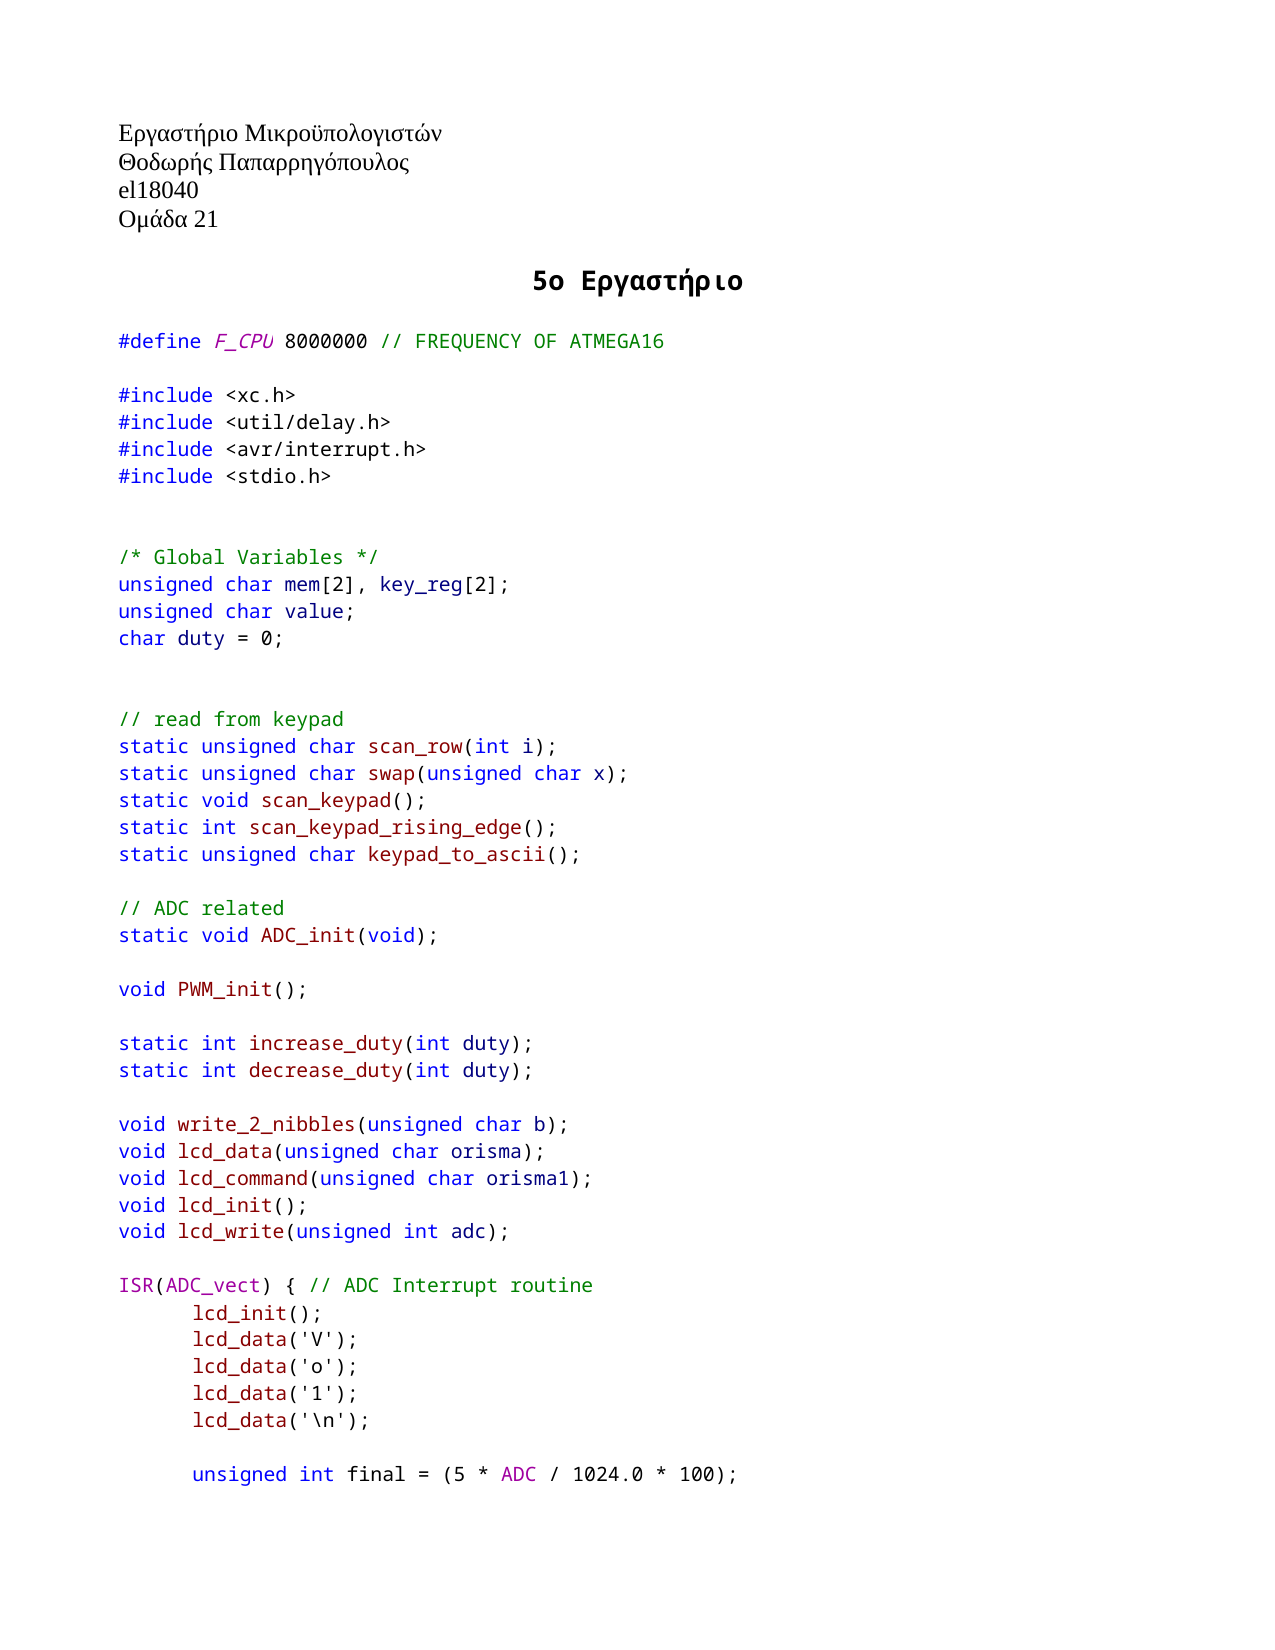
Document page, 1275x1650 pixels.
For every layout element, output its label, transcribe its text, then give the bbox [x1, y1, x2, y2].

text unsigned char value; [118, 597, 1157, 624]
text static void scan_keypad(); [118, 786, 1157, 813]
text 5o Εργαστήριο [118, 262, 1157, 299]
text Ομάδα 21 [118, 204, 1157, 233]
text char duty = 0; [118, 624, 1157, 651]
text lcd_data('\n'); [118, 1407, 1157, 1434]
text Θοδωρής Παπαρρηγόπουλος [118, 147, 1157, 176]
text unsigned char mem[2], key_reg[2]; [118, 570, 1157, 597]
text static int increase_duty(int duty); [118, 1029, 1157, 1056]
text static void ADC_init(void); [118, 921, 1157, 948]
text #include <stdio.h> [118, 462, 1157, 489]
text Εργαστήριο Μικροϋπολογιστών [118, 118, 1157, 147]
text lcd_init(); [118, 1299, 1157, 1326]
text lcd_data('o'); [118, 1353, 1157, 1380]
text lcd_data('1'); [118, 1380, 1157, 1407]
text void write_2_nibbles(unsigned char b); [118, 1110, 1157, 1137]
text #include <util/delay.h> [118, 408, 1157, 435]
text unsigned int final = (5 * ADC / 1024.0 * 100); [118, 1461, 1157, 1488]
text #define F_CPU 8000000 // FREQUENCY OF ATMEGA16 [118, 327, 1157, 354]
text #include <avr/interrupt.h> [118, 435, 1157, 462]
text void lcd_init(); [118, 1191, 1157, 1218]
text void PWM_init(); [118, 975, 1157, 1002]
text static int scan_keypad_rising_edge(); [118, 813, 1157, 840]
text ISR(ADC_vect) { // ADC Interrupt routine [118, 1272, 1157, 1299]
text void lcd_write(unsigned int adc); [118, 1218, 1157, 1245]
text static unsigned char swap(unsigned char x); [118, 759, 1157, 786]
text // read from keypad [118, 705, 1157, 732]
text static int decrease_duty(int duty); [118, 1056, 1157, 1083]
text void lcd_data(unsigned char orisma); [118, 1137, 1157, 1164]
text void lcd_command(unsigned char orisma1); [118, 1164, 1157, 1191]
text // ADC related [118, 894, 1157, 921]
text static unsigned char keypad_to_ascii(); [118, 840, 1157, 867]
text /* Global Variables */ [118, 543, 1157, 570]
text lcd_data('V'); [118, 1326, 1157, 1353]
text #include <xc.h> [118, 381, 1157, 408]
text el18040 [118, 176, 1157, 204]
text static unsigned char scan_row(int i); [118, 732, 1157, 759]
